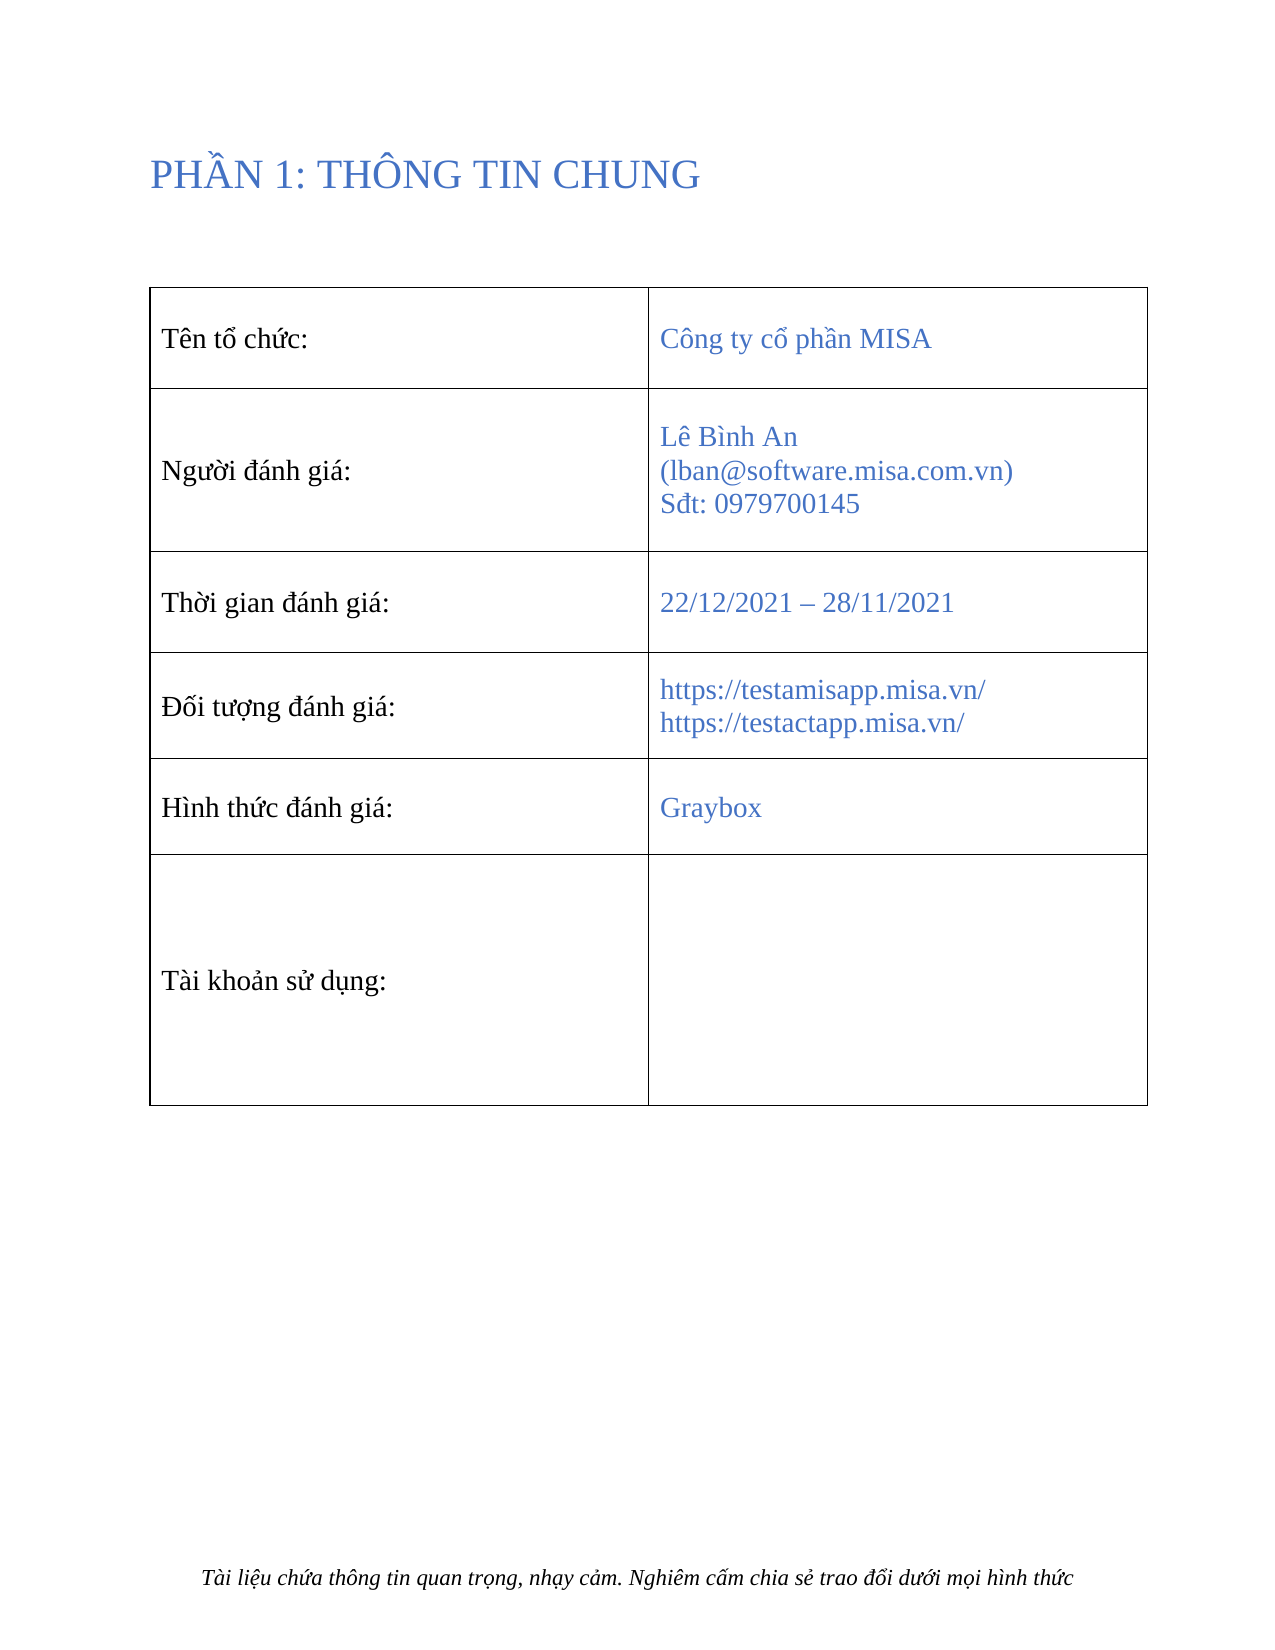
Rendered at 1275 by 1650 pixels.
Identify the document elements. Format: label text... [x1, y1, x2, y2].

table_cell Lê Bình An (lban@software.misa.com.vn) Sđt: 0979700145 [649, 389, 1147, 551]
table_cell Đối tượng đánh giá: [151, 653, 648, 758]
table_header Tên tổ chức: [151, 288, 648, 388]
table_header Công ty cổ phần MISA [649, 288, 1147, 388]
table_cell Hình thức đánh giá: [151, 759, 648, 854]
table_cell Thời gian đánh giá: [151, 552, 648, 652]
table_cell https://testamisapp.misa.vn/ https://testactapp.misa.vn/ [649, 653, 1147, 758]
table_cell Graybox [649, 759, 1147, 854]
table_cell 22/12/2021 – 28/11/2021 [649, 552, 1147, 652]
table_cell [649, 855, 1147, 1105]
table_cell Người đánh giá: [151, 389, 648, 551]
text PHẦN 1: THÔNG TIN CHUNG [150, 150, 1125, 198]
table_cell Tài khoản sử dụng: [151, 855, 648, 1105]
